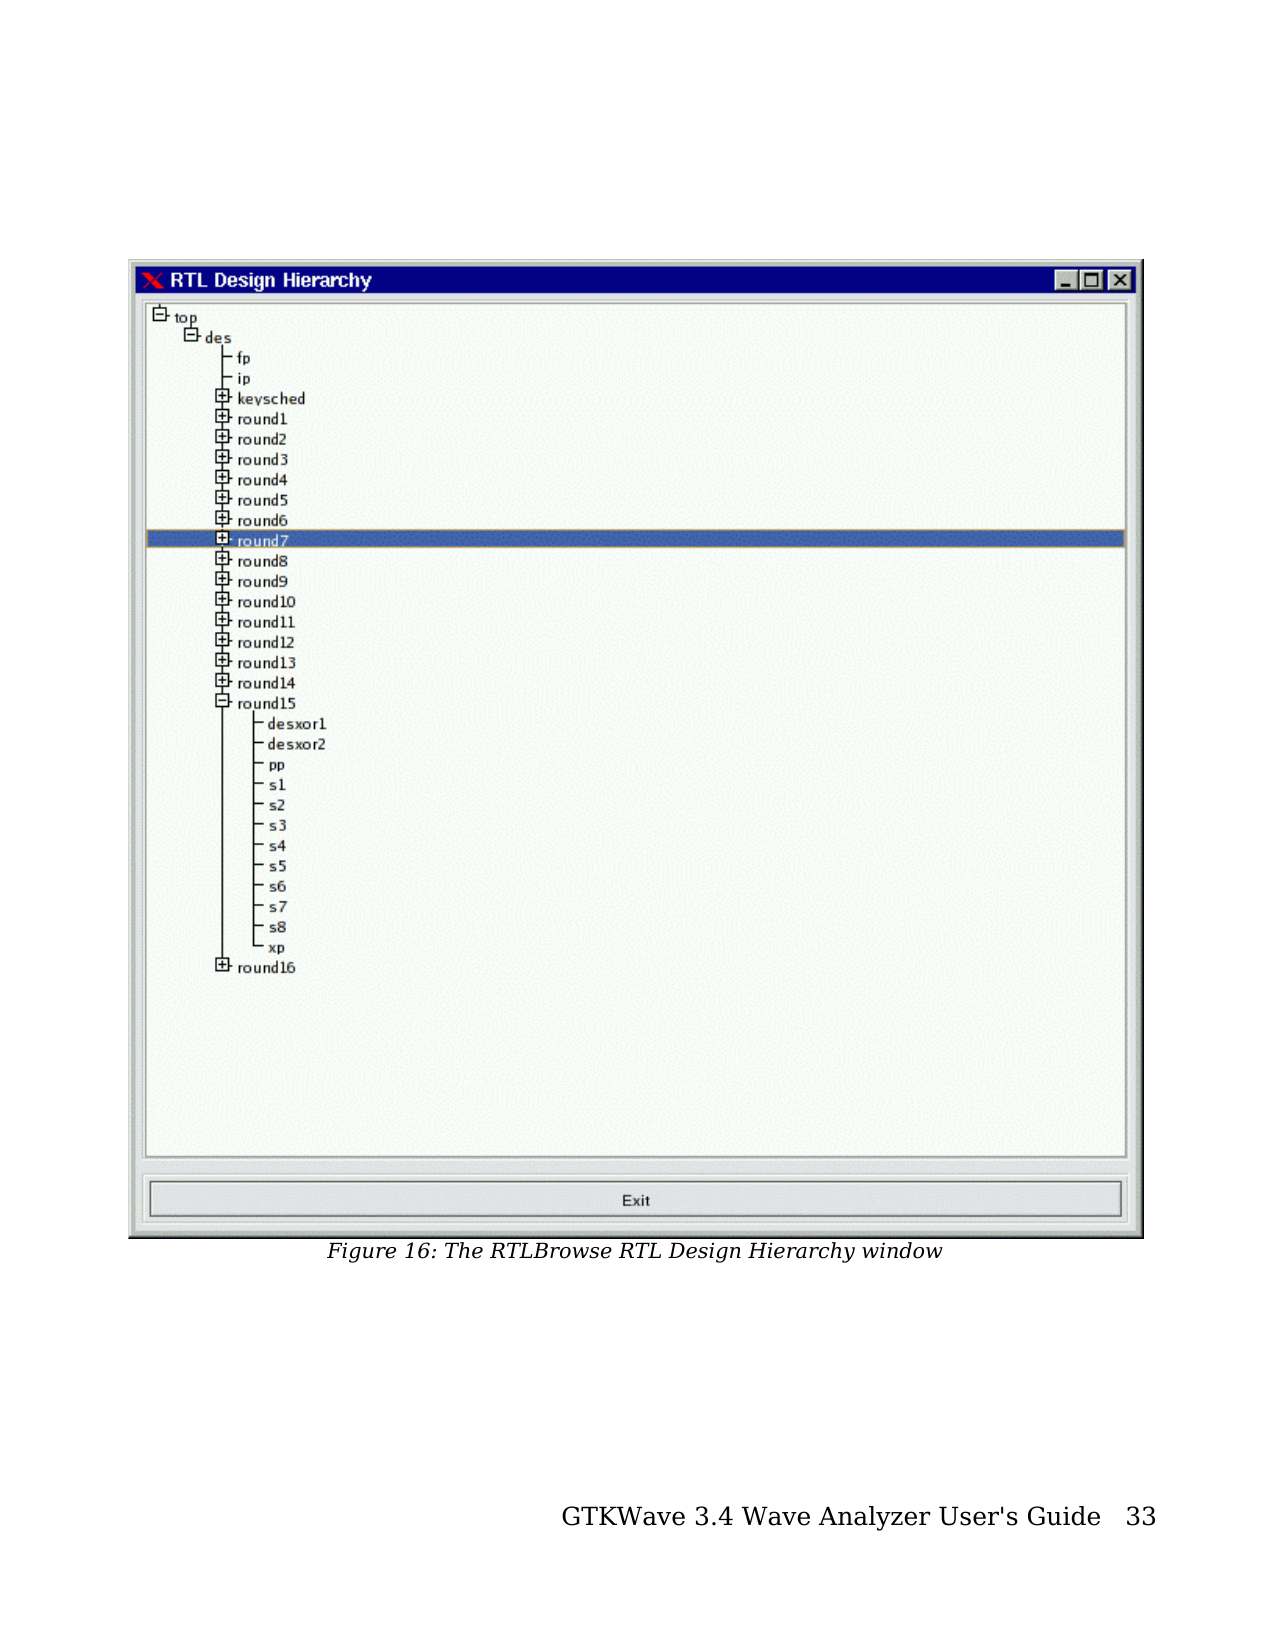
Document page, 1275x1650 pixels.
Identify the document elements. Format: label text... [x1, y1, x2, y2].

text Figure 16: The RTLBrowse RTL Design Hierarchy window [128, 1239, 1144, 1263]
picture [128, 259, 1144, 1239]
